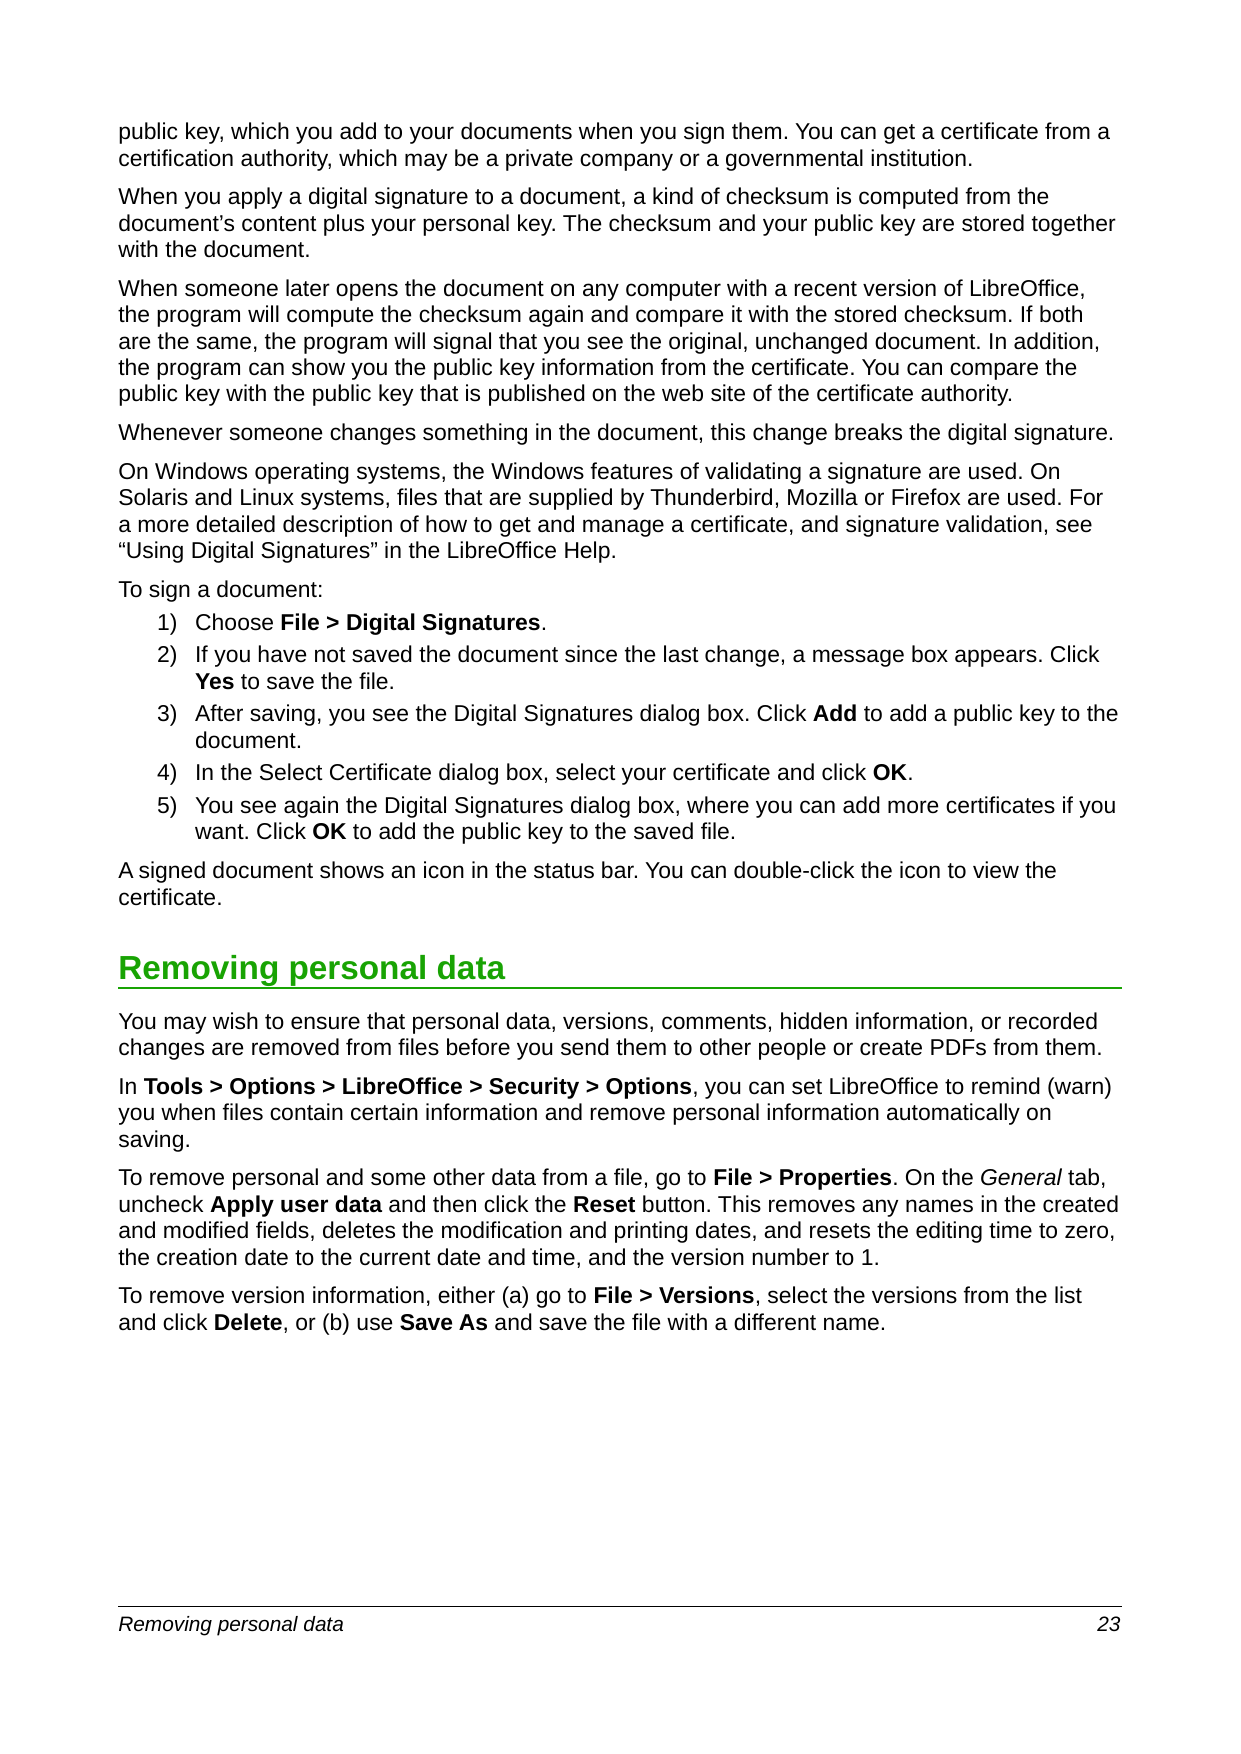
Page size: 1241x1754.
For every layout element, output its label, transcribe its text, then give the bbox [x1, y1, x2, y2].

text In Tools > Options > LibreOffice > Security > Options, you can set LibreOffice to remind (warn) you when files contain certain information and remove personal information automatically on saving. [118, 1073, 1122, 1152]
text To remove version information, either (a) go to File > Versions, select the versions from the list and click Delete, or (b) use Save As and save the file with a different name. [118, 1282, 1122, 1335]
list To sign a document: [118, 576, 1122, 602]
text On Windows operating systems, the Windows features of validating a signature are used. On Solaris and Linux systems, files that are supplied by Thunderbird, Mozilla or Firefox are used. For a more detailed description of how to get and manage a certificate, and signature validation, see “Using Digital Signatures” in the LibreOffice Help. [118, 458, 1122, 563]
list After saving, you see the Digital Signatures dialog box. Click Add to add a public key to the document. [177, 700, 1122, 753]
list In the Select Certificate dialog box, select your certificate and click OK. [177, 759, 1122, 786]
text Whenever someone changes something in the document, this change breaks the digital signature. [118, 419, 1122, 446]
text To remove personal and some other data from a file, go to File > Properties. On the General tab, uncheck Apply user data and then click the Reset button. This removes any names in the created and modified fields, deletes the modification and printing dates, and resets the editing time to zero, the creation date to the current date and time, and the version number to 1. [118, 1164, 1122, 1270]
list If you have not saved the document since the last change, a message box appears. Click Yes to save the file. [177, 641, 1122, 694]
text public key, which you add to your documents when you sign them. You can get a certificate from a certification authority, which may be a private company or a governmental institution. [118, 118, 1122, 171]
list Choose File > Digital Signatures. [177, 609, 1122, 635]
subtitle Removing personal data [118, 948, 1122, 987]
text When someone later opens the document on any computer with a recent version of LibreOffice, the program will compute the checksum again and compare it with the stored checksum. If both are the same, the program will signal that you see the original, unchanged document. In addition, the program can show you the public key information from the certificate. You can compare the public key with the public key that is published on the web site of the certificate authority. [118, 275, 1122, 407]
text A signed document shows an icon in the status bar. You can double-click the icon to view the certificate. [118, 857, 1122, 910]
list You see again the Digital Signatures dialog box, where you can add more certificates if you want. Click OK to add the public key to the saved file. [177, 792, 1122, 844]
text When you apply a digital signature to a document, a kind of checksum is computed from the document’s content plus your personal key. The checksum and your public key are stored together with the document. [118, 183, 1122, 262]
text You may wish to ensure that personal data, versions, comments, hidden information, or recorded changes are removed from files before you send them to other people or create PDFs from them. [118, 1008, 1122, 1060]
